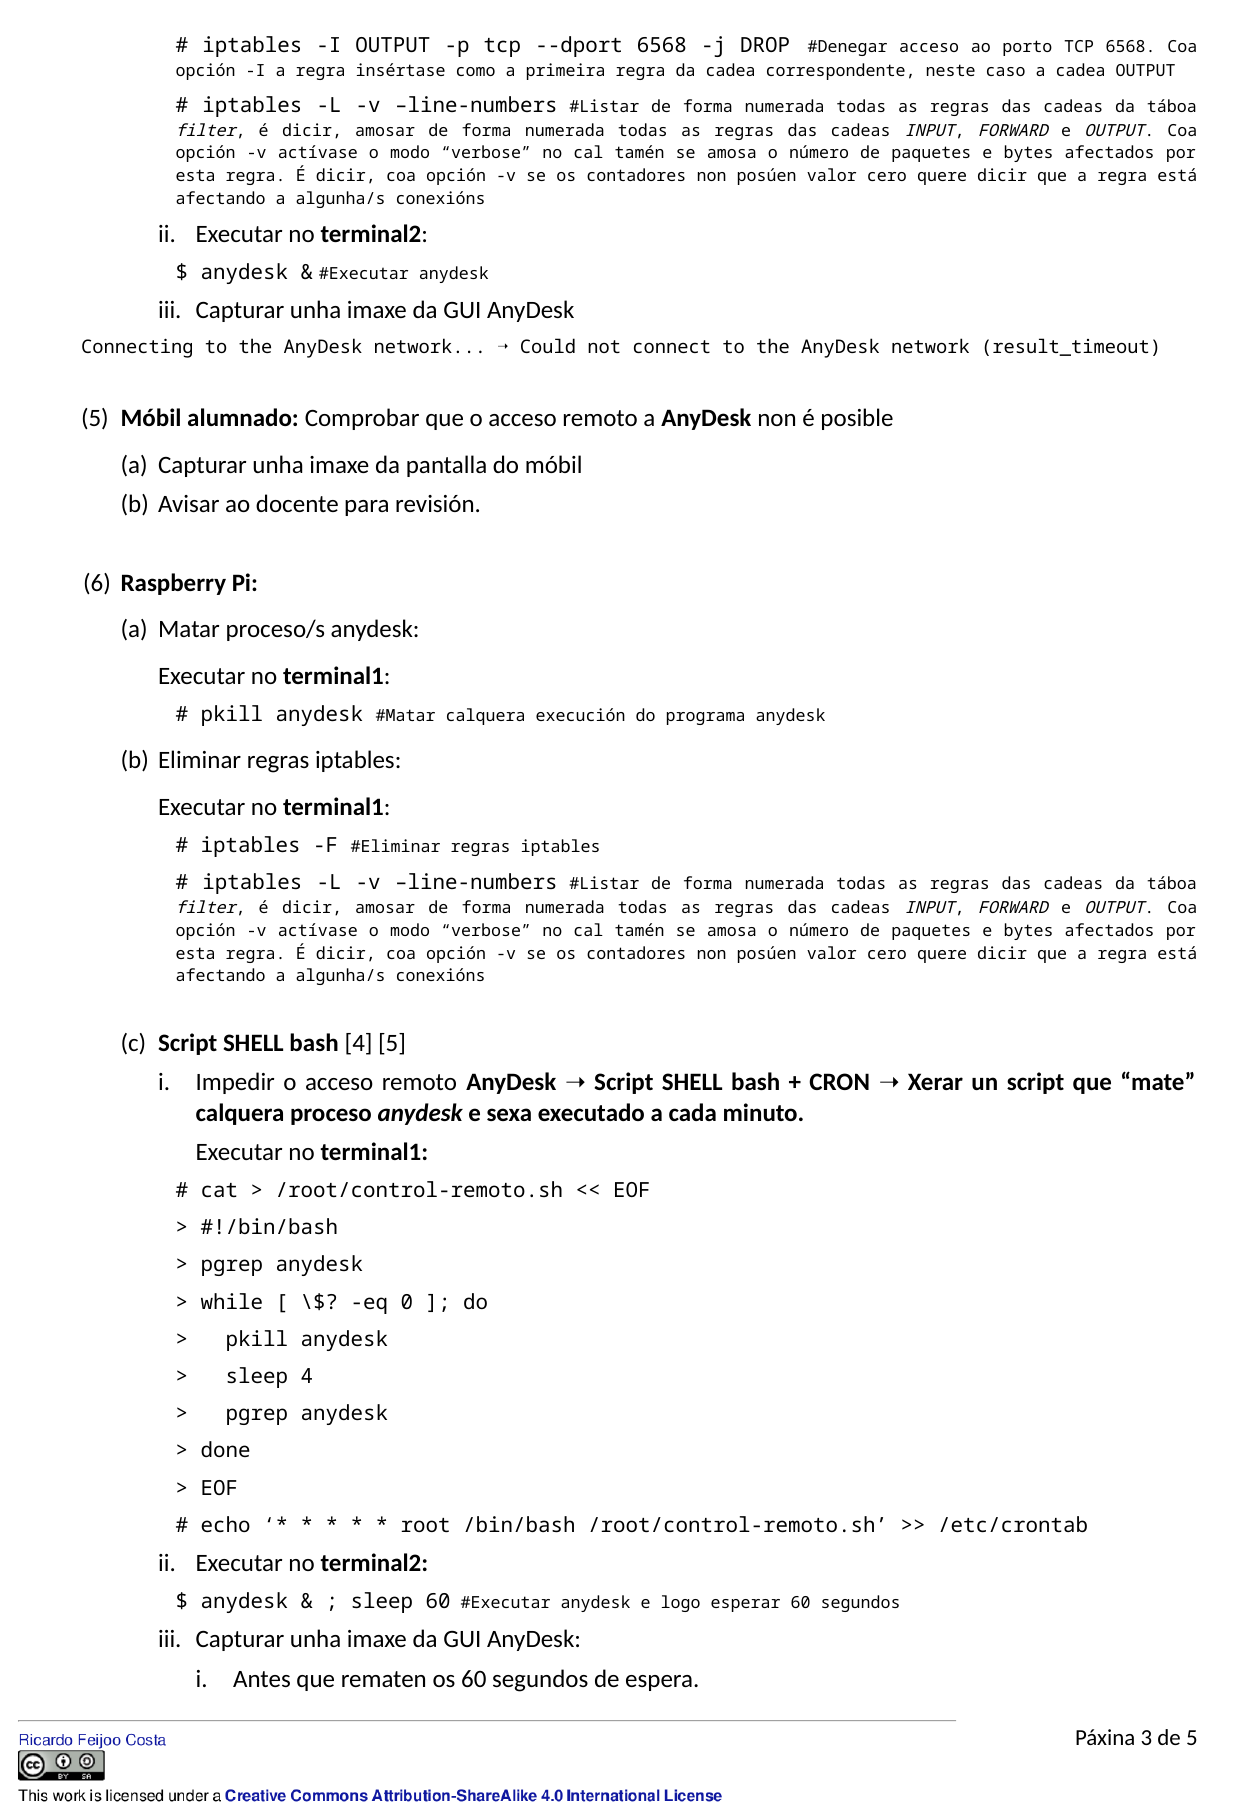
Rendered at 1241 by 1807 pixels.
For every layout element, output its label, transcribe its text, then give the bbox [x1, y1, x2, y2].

list # iptables -I OUTPUT -p tcp --dport 6568 -j DROP #Denegar acceso ao porto TCP 6568. Coa opción -I a regra insértase como a primeira regra da cadea correspondente, neste caso a cadea OUTPUT [140, 30, 1197, 81]
list # iptables -L -v –line-numbers #Listar de forma numerada todas as regras das cadeas da táboa filter, é dicir, amosar de forma numerada todas as regras das cadeas INPUT, FORWARD e OUTPUT. Coa opción -v actívase o modo “verbose” no cal tamén se amosa o número de paquetes e bytes afectados por esta regra. É dicir, coa opción -v se os contadores non posúen valor cero quere dicir que a regra está afectando a algunha/s conexións [140, 90, 1197, 209]
list Executar no terminal2: [158, 218, 1197, 248]
list > #!/bin/bash [140, 1212, 1197, 1241]
list # pkill anydesk #Matar calquera execución do programa anydesk [140, 699, 1197, 728]
list Impedir o acceso remoto AnyDesk ➝ Script SHELL bash + CRON ➝ Xerar un script que “mate” calquera proceso anydesk e sexa executado a cada minuto. [158, 1066, 1197, 1127]
list Avisar ao docente para revisión. [120, 488, 1197, 519]
list Capturar unha imaxe da GUI AnyDesk [158, 294, 1197, 325]
list # echo ‘* * * * * root /bin/bash /root/control-remoto.sh’ >> /etc/crontab [140, 1510, 1197, 1538]
list > done [140, 1436, 1197, 1464]
list Capturar unha imaxe da GUI AnyDesk: [158, 1623, 1197, 1654]
list Móbil alumnado: Comprobar que o acceso remoto a AnyDesk non é posible [81, 402, 1197, 433]
list > EOF [140, 1473, 1197, 1501]
list Connecting to the AnyDesk network... ➝ Could not connect to the AnyDesk network (result_timeout) [81, 333, 1197, 359]
list Capturar unha imaxe da pantalla do móbil [120, 449, 1197, 479]
list > while [ \$? -eq 0 ]; do [140, 1287, 1197, 1315]
list Script SHELL bash [4] [5] [120, 1027, 1197, 1057]
list > pgrep anydesk [140, 1249, 1197, 1278]
list Matar proceso/s anydesk: [120, 613, 1197, 644]
list Antes que rematen os 60 segundos de espera. [195, 1663, 1197, 1693]
list # cat > /root/control-remoto.sh << EOF [140, 1175, 1197, 1204]
list # iptables -F #Eliminar regras iptables [140, 830, 1197, 859]
list Raspberry Pi: [83, 567, 1197, 597]
list Executar no terminal1: [120, 791, 1197, 821]
list Executar no terminal2: [158, 1547, 1197, 1578]
list # iptables -L -v –line-numbers #Listar de forma numerada todas as regras das cadeas da táboa filter, é dicir, amosar de forma numerada todas as regras das cadeas INPUT, FORWARD e OUTPUT. Coa opción -v actívase o modo “verbose” no cal tamén se amosa o número de paquetes e bytes afectados por esta regra. É dicir, coa opción -v se os contadores non posúen valor cero quere dicir que a regra está afectando a algunha/s conexións [140, 867, 1197, 987]
list > pkill anydesk [140, 1324, 1197, 1352]
list $ anydesk & #Executar anydesk [140, 257, 1197, 286]
list > sleep 4 [140, 1361, 1197, 1389]
list > pgrep anydesk [140, 1398, 1197, 1427]
list Eliminar regras iptables: [120, 744, 1197, 775]
list Executar no terminal1: [158, 1136, 1197, 1166]
list $ anydesk & ; sleep 60 #Executar anydesk e logo esperar 60 segundos [140, 1586, 1197, 1615]
picture [8, 1715, 957, 1806]
list Executar no terminal1: [120, 660, 1197, 691]
